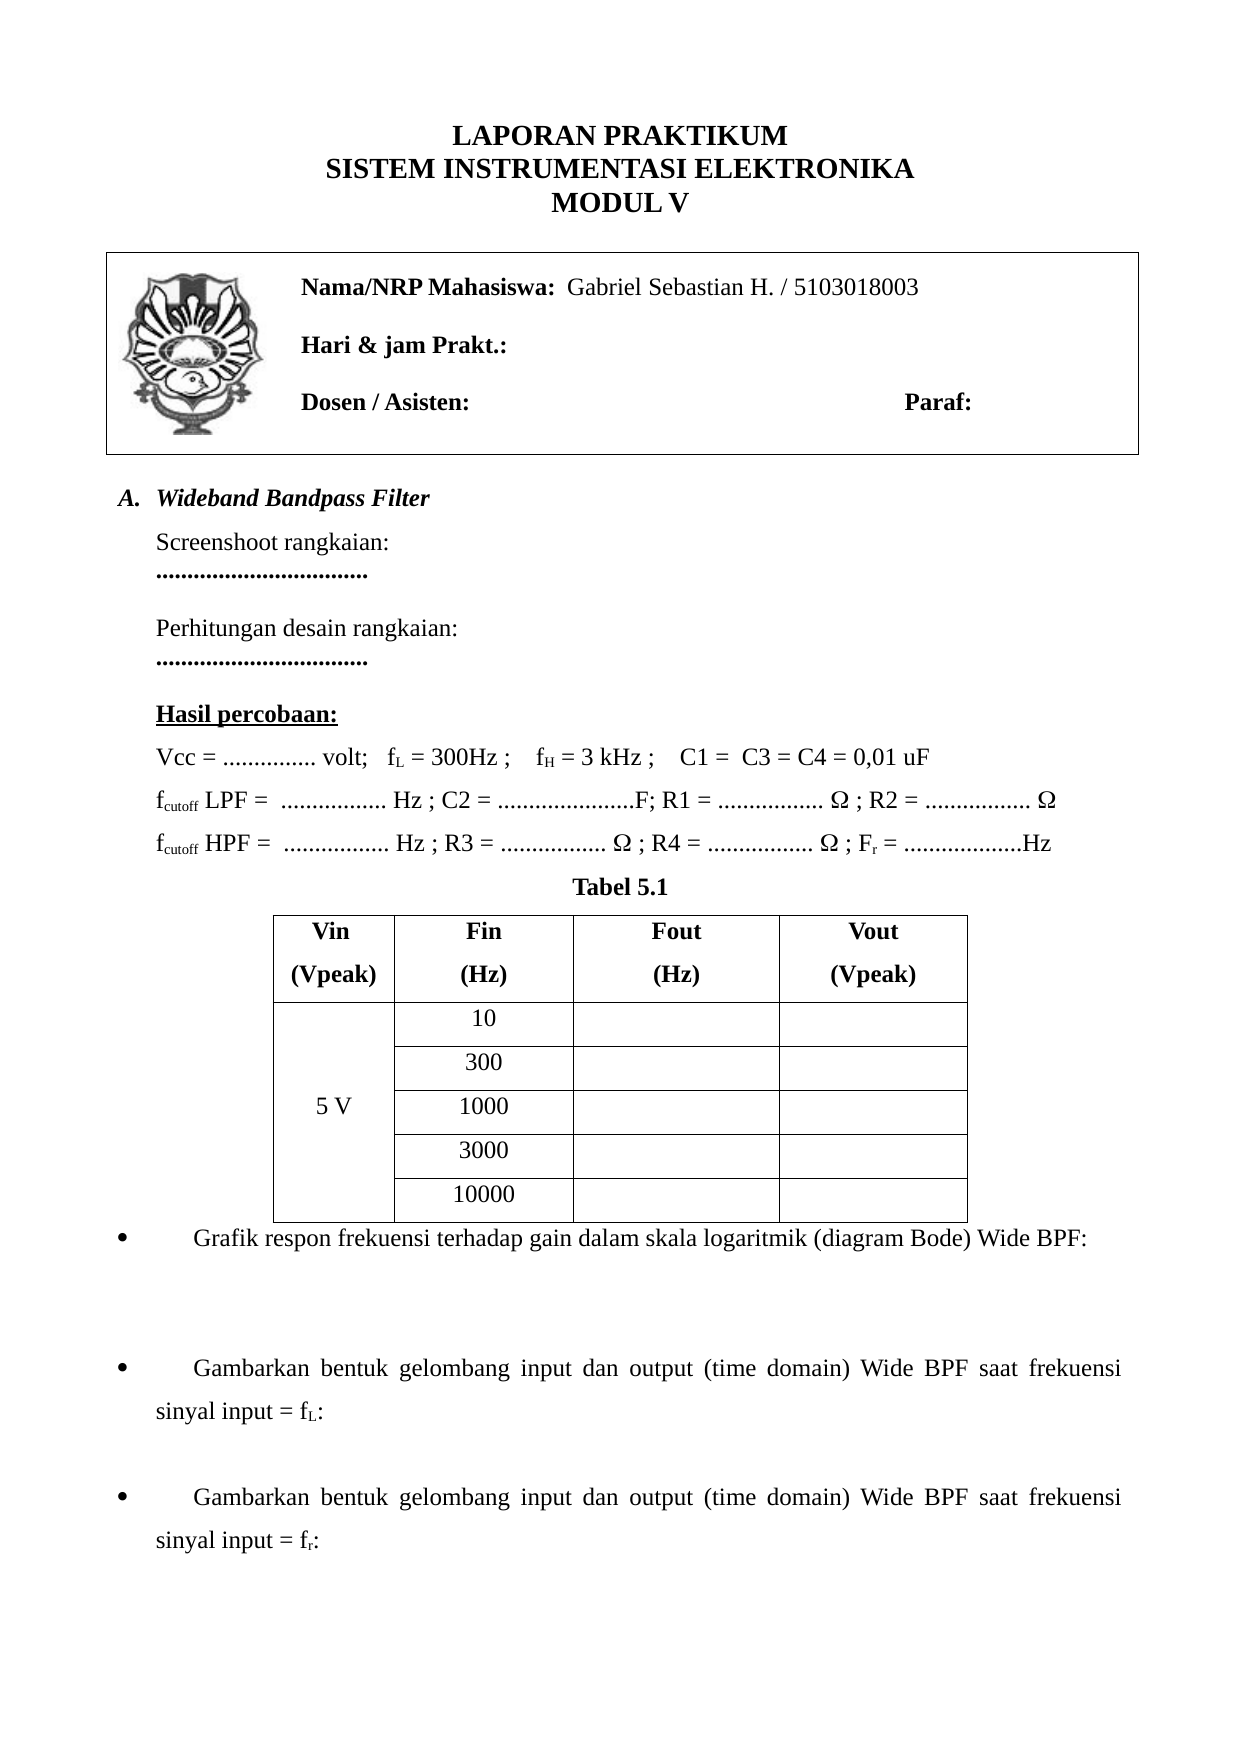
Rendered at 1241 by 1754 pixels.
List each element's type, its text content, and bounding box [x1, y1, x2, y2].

table_header Fin (Hz) [395, 916, 573, 1002]
table_cell [780, 1091, 967, 1134]
table_cell [780, 1179, 967, 1222]
table_cell 300 [395, 1047, 573, 1090]
table_header Vout (Vpeak) [780, 916, 967, 1002]
table_cell [574, 1135, 779, 1178]
table_cell 10000 [395, 1179, 573, 1222]
table_header Vin (Vpeak) [274, 916, 394, 1002]
text Vcc = ............... volt; fL = 300Hz ; fH = 3 kHz ; C1 = C3 = C4 = 0,01 uF [156, 742, 1122, 771]
table_cell [574, 1091, 779, 1134]
list Grafik respon frekuensi terhadap gain dalam skala logaritmik (diagram Bode) Wide BPF: [118, 1223, 1122, 1252]
table_cell 3000 [395, 1135, 573, 1178]
picture [118, 272, 267, 435]
text .................................. [156, 642, 1122, 670]
table_cell [780, 1135, 967, 1178]
text Tabel 5.1 [118, 872, 1122, 900]
table_cell 1000 [395, 1091, 573, 1134]
list Gambarkan bentuk gelombang input dan output (time domain) Wide BPF saat frekuensi sinyal input = fr: [118, 1482, 1122, 1554]
table_cell [574, 1047, 779, 1090]
text Screenshoot rangkaian: [156, 527, 1122, 555]
table_cell 5 V [274, 1003, 394, 1222]
table_cell [574, 1003, 779, 1046]
table_cell [780, 1047, 967, 1090]
list Wideband Bandpass Filter [118, 483, 1122, 512]
text LAPORAN PRAKTIKUM [118, 118, 1122, 152]
list Gambarkan bentuk gelombang input dan output (time domain) Wide BPF saat frekuensi sinyal input = fL: [118, 1353, 1122, 1424]
text Perhitungan desain rangkaian: [156, 613, 1122, 642]
table_cell 10 [395, 1003, 573, 1046]
text Hasil percobaan: [156, 699, 1122, 728]
table_cell [780, 1003, 967, 1046]
table_cell [574, 1179, 779, 1222]
table_header Fout (Hz) [574, 916, 779, 1002]
table_header Nama/NRP Mahasiswa: Gabriel Sebastian H. / 5103018003 Hari & jam Prakt.: Dosen / Asisten: Paraf: [290, 253, 1138, 454]
text .................................. [156, 555, 1122, 584]
text fcutoff LPF = ................. Hz ; C2 = ......................F; R1 = .................  ; R2 = .................  [156, 785, 1122, 814]
text MODUL V [118, 185, 1122, 219]
text SISTEM INSTRUMENTASI ELEKTRONIKA [118, 152, 1122, 185]
table_header [107, 253, 289, 454]
text fcutoff HPF = ................. Hz ; R3 = .................  ; R4 = .................  ; Fr = ...................Hz [156, 828, 1122, 857]
